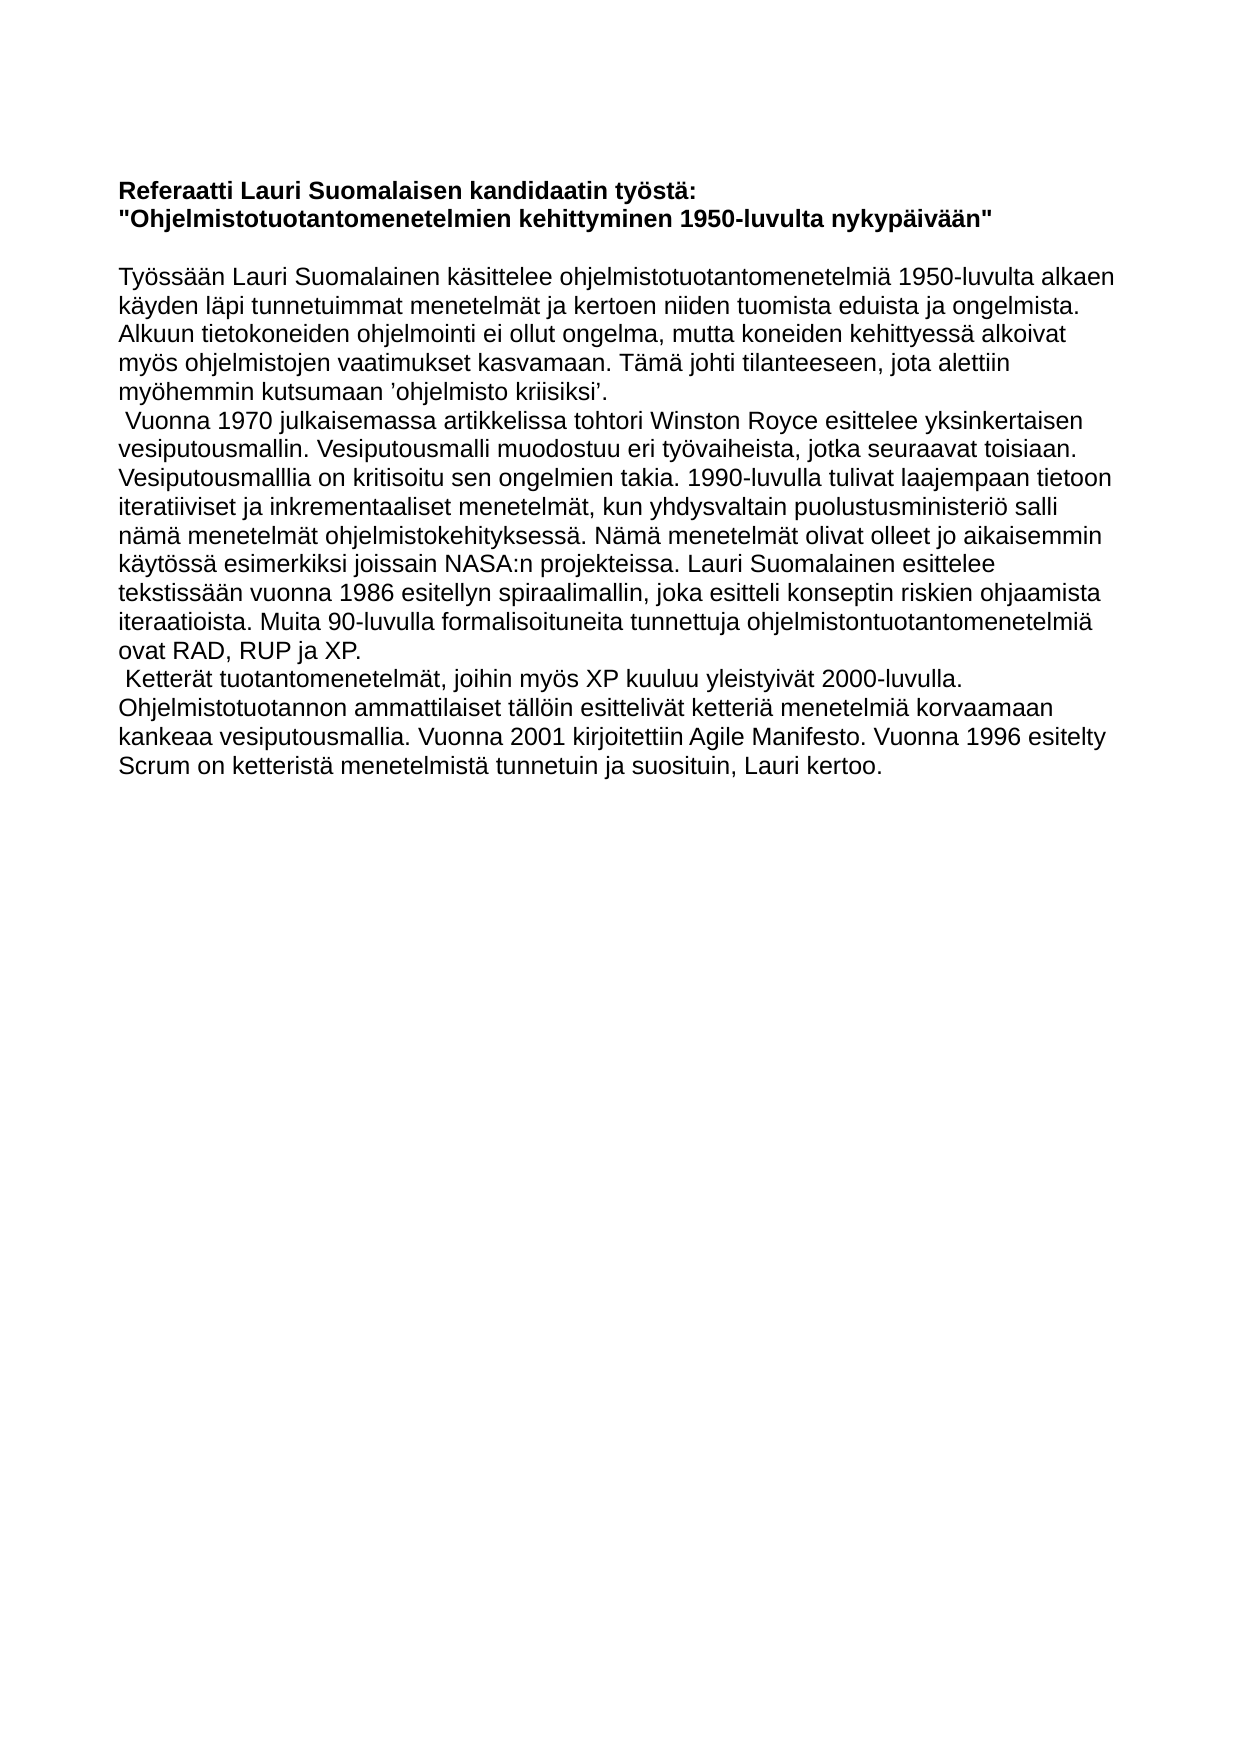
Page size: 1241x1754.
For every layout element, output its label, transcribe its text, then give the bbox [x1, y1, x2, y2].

text Vuonna 1970 julkaisemassa artikkelissa tohtori Winston Royce esittelee yksinkertaisen vesiputousmallin. Vesiputousmalli muodostuu eri työvaiheista, jotka seuraavat toisiaan. Vesiputousmalllia on kritisoitu sen ongelmien takia. 1990-luvulla tulivat laajempaan tietoon iteratiiviset ja inkrementaaliset menetelmät, kun yhdysvaltain puolustusministeriö salli nämä menetelmät ohjelmistokehityksessä. Nämä menetelmät olivat olleet jo aikaisemmin käytössä esimerkiksi joissain NASA:n projekteissa. Lauri Suomalainen esittelee tekstissään vuonna 1986 esitellyn spiraalimallin, joka esitteli konseptin riskien ohjaamista iteraatioista. Muita 90-luvulla formalisoituneita tunnettuja ohjelmistontuotantomenetelmiä ovat RAD, RUP ja XP. [118, 406, 1122, 664]
text Ketterät tuotantomenetelmät, joihin myös XP kuuluu yleistyivät 2000-luvulla. Ohjelmistotuotannon ammattilaiset tällöin esittelivät ketteriä menetelmiä korvaamaan kankeaa vesiputousmallia. Vuonna 2001 kirjoitettiin Agile Manifesto. Vuonna 1996 esitelty Scrum on ketteristä menetelmistä tunnetuin ja suosituin, Lauri kertoo. [118, 664, 1122, 779]
text Referaatti Lauri Suomalaisen kandidaatin työstä: [118, 176, 1122, 204]
text Työssään Lauri Suomalainen käsittelee ohjelmistotuotantomenetelmiä 1950-luvulta alkaen käyden läpi tunnetuimmat menetelmät ja kertoen niiden tuomista eduista ja ongelmista. Alkuun tietokoneiden ohjelmointi ei ollut ongelma, mutta koneiden kehittyessä alkoivat myös ohjelmistojen vaatimukset kasvamaan. Tämä johti tilanteeseen, jota alettiin myöhemmin kutsumaan ’ohjelmisto kriisiksi’. [118, 262, 1122, 406]
text "Ohjelmistotuotantomenetelmien kehittyminen 1950-luvulta nykypäivään" [118, 204, 1122, 233]
